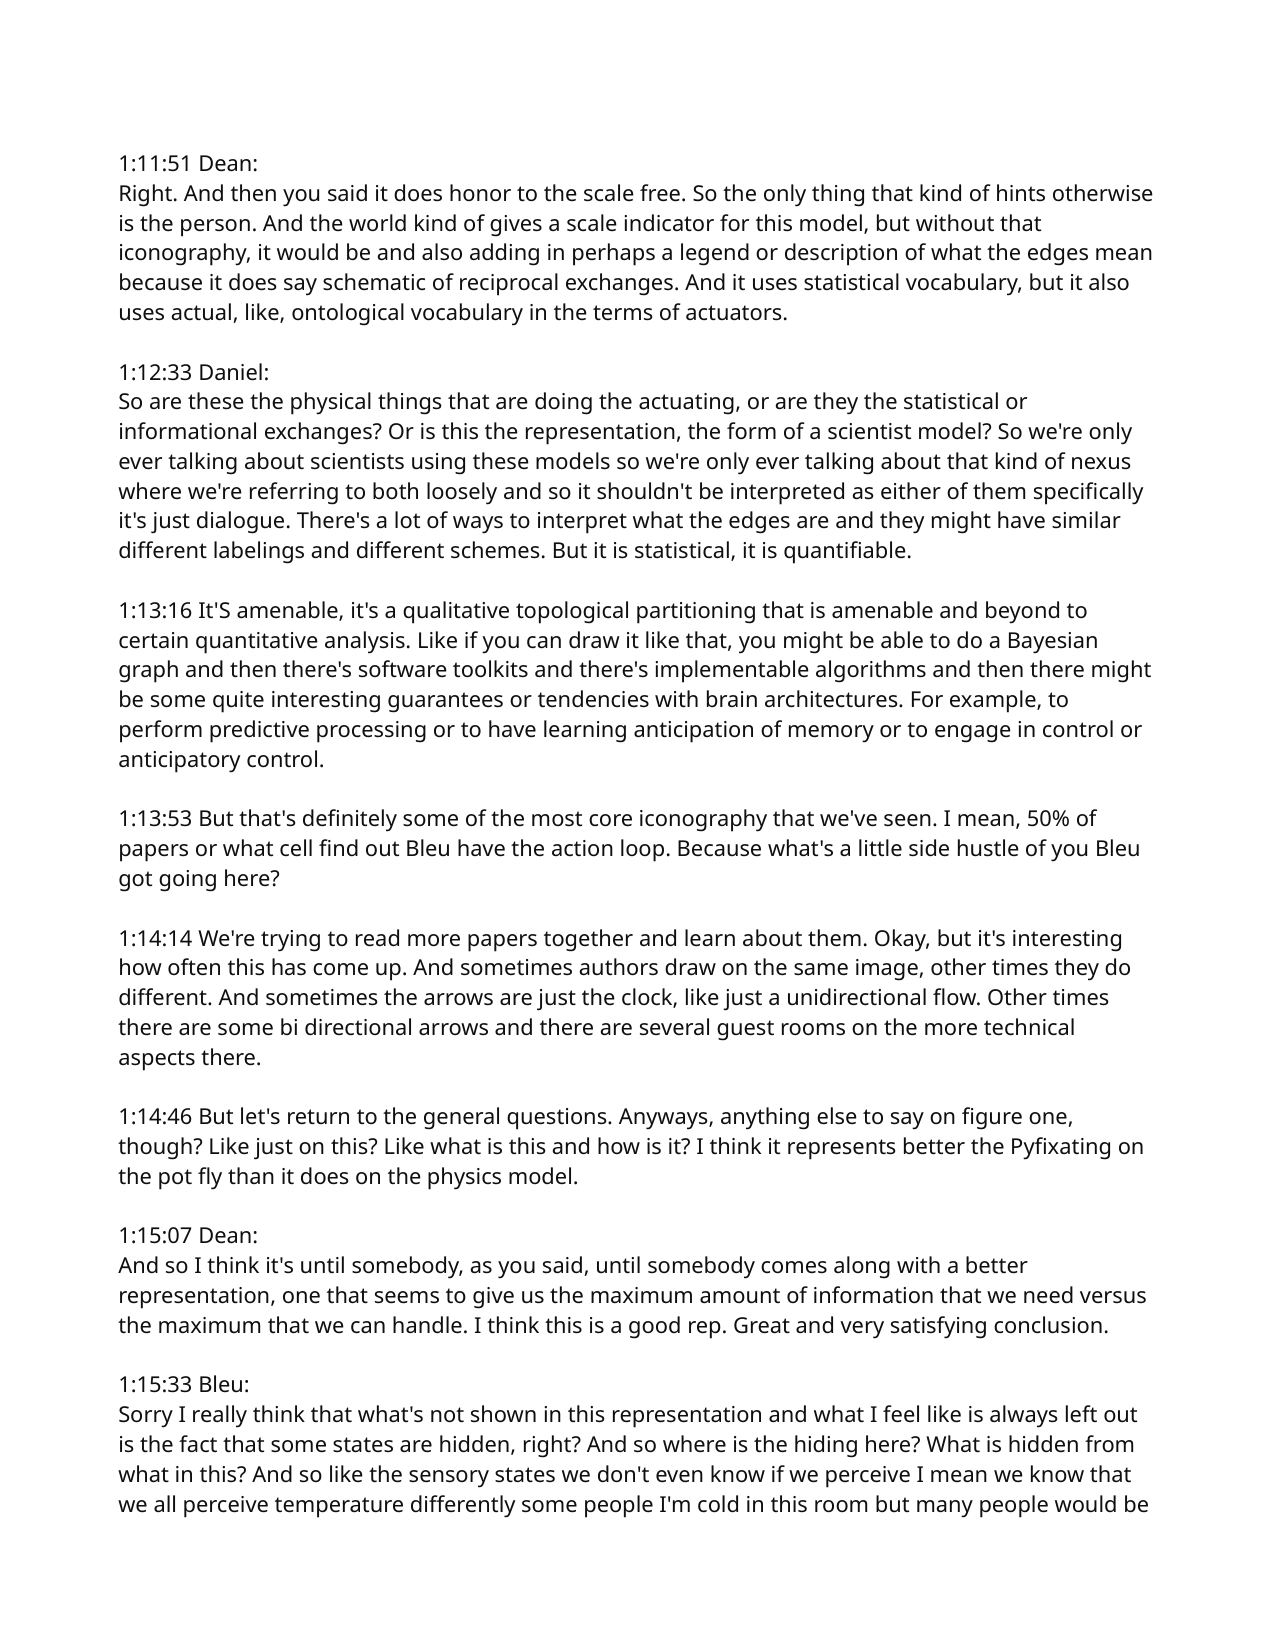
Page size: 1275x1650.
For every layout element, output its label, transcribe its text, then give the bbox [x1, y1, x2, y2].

text 1:11:51 Dean: Right. And then you said it does honor to the scale free. So the only thing that kind of hints otherwise is the person. And the world kind of gives a scale indicator for this model, but without that iconography, it would be and also adding in perhaps a legend or description of what the edges mean because it does say schematic of reciprocal exchanges. And it uses statistical vocabulary, but it also uses actual, like, ontological vocabulary in the terms of actuators. 1:12:33 Daniel: So are these the physical things that are doing the actuating, or are they the statistical or informational exchanges? Or is this the representation, the form of a scientist model? So we're only ever talking about scientists using these models so we're only ever talking about that kind of nexus where we're referring to both loosely and so it shouldn't be interpreted as either of them specifically it's just dialogue. There's a lot of ways to interpret what the edges are and they might have similar different labelings and different schemes. But it is statistical, it is quantifiable. 1:13:16 It'S amenable, it's a qualitative topological partitioning that is amenable and beyond to certain quantitative analysis. Like if you can draw it like that, you might be able to do a Bayesian graph and then there's software toolkits and there's implementable algorithms and then there might be some quite interesting guarantees or tendencies with brain architectures. For example, to perform predictive processing or to have learning anticipation of memory or to engage in control or anticipatory control. 1:13:53 But that's definitely some of the most core iconography that we've seen. I mean, 50% of papers or what cell find out Bleu have the action loop. Because what's a little side hustle of you Bleu got going here? 1:14:14 We're trying to read more papers together and learn about them. Okay, but it's interesting how often this has come up. And sometimes authors draw on the same image, other times they do different. And sometimes the arrows are just the clock, like just a unidirectional flow. Other times there are some bi directional arrows and there are several guest rooms on the more technical aspects there. 1:14:46 But let's return to the general questions. Anyways, anything else to say on figure one, though? Like just on this? Like what is this and how is it? I think it represents better the Pyfixating on the pot fly than it does on the physics model. 1:15:07 Dean: And so I think it's until somebody, as you said, until somebody comes along with a better representation, one that seems to give us the maximum amount of information that we need versus the maximum that we can handle. I think this is a good rep. Great and very satisfying conclusion. 1:15:33 Bleu: Sorry I really think that what's not shown in this representation and what I feel like is always left out is the fact that some states are hidden, right? And so where is the hiding here? What is hidden from what in this? And so like the sensory states we don't even know if we perceive I mean we know that we all perceive temperature differently some people I'm cold in this room but many people would be [118, 118, 1157, 1518]
